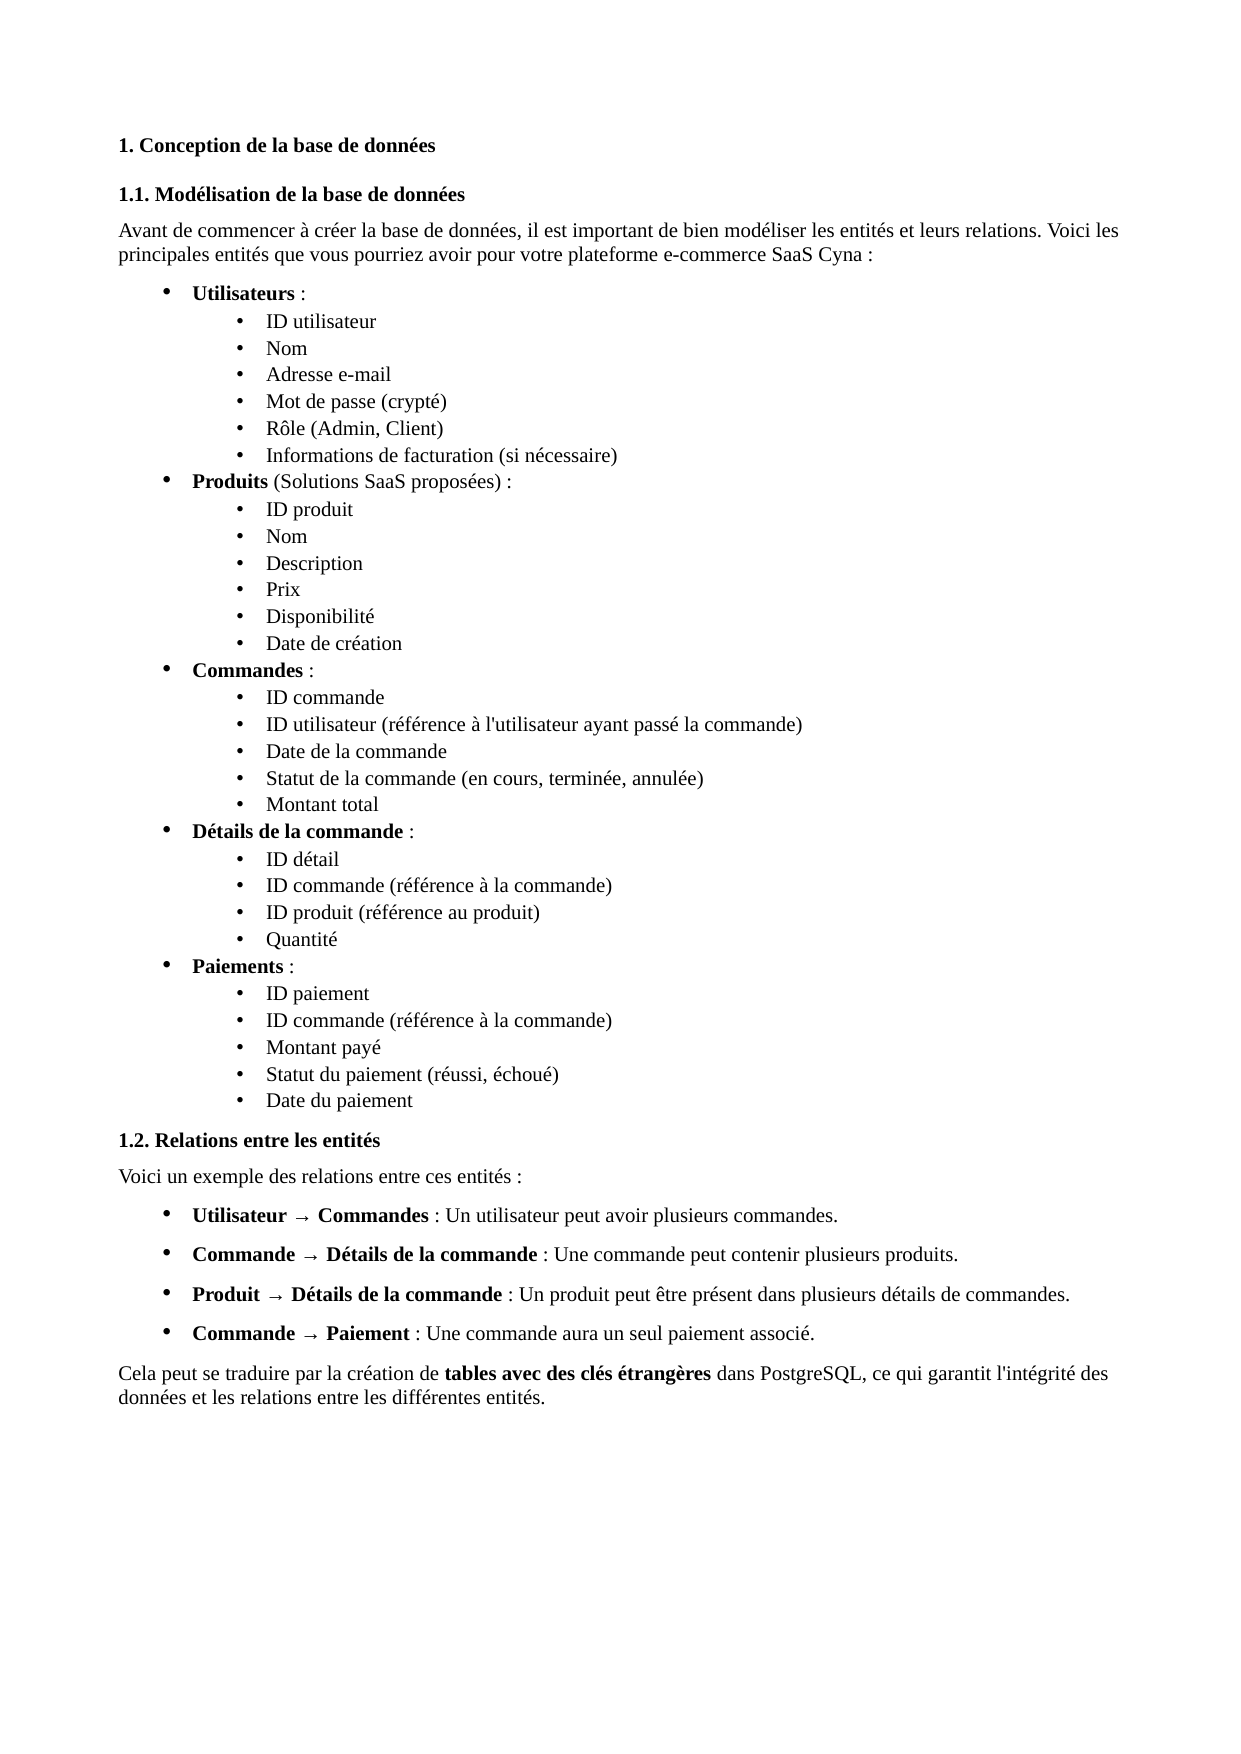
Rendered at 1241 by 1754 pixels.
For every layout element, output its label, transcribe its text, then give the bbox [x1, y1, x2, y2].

list ID produit (référence au produit) [236, 900, 1122, 924]
list ID produit [236, 497, 1122, 521]
list Statut du paiement (réussi, échoué) [236, 1062, 1122, 1086]
list ID commande (référence à la commande) [236, 1008, 1122, 1032]
list Rôle (Admin, Client) [236, 416, 1122, 440]
subtitle 1.1. Modélisation de la base de données [118, 182, 1122, 206]
list Date du paiement [236, 1088, 1122, 1112]
list Paiements : [162, 954, 1122, 978]
list Commande → Paiement : Une commande aura un seul paiement associé. [162, 1321, 1122, 1346]
list Produit → Détails de la commande : Un produit peut être présent dans plusieurs détails de commandes. [162, 1282, 1122, 1307]
list ID détail [236, 847, 1122, 871]
list ID paiement [236, 981, 1122, 1005]
list ID commande (référence à la commande) [236, 873, 1122, 897]
subtitle 1.2. Relations entre les entités [118, 1128, 1122, 1152]
list Date de la commande [236, 739, 1122, 763]
list ID commande [236, 685, 1122, 709]
list Produits (Solutions SaaS proposées) : [162, 469, 1122, 494]
list Utilisateurs : [162, 281, 1122, 306]
list Détails de la commande : [162, 819, 1122, 844]
list Informations de facturation (si nécessaire) [236, 442, 1122, 467]
list Utilisateur → Commandes : Un utilisateur peut avoir plusieurs commandes. [162, 1203, 1122, 1228]
list ID utilisateur (référence à l'utilisateur ayant passé la commande) [236, 712, 1122, 736]
list Quantité [236, 927, 1122, 951]
list Montant payé [236, 1035, 1122, 1059]
list Nom [236, 335, 1122, 359]
list Montant total [236, 792, 1122, 816]
list Commande → Détails de la commande : Une commande peut contenir plusieurs produits. [162, 1242, 1122, 1267]
list Statut de la commande (en cours, terminée, annulée) [236, 765, 1122, 789]
text Cela peut se traduire par la création de tables avec des clés étrangères dans PostgreSQL, ce qui garantit l'intégrité des données et les relations entre les différentes entités. [118, 1361, 1122, 1409]
list Nom [236, 524, 1122, 548]
text Avant de commencer à créer la base de données, il est important de bien modéliser les entités et leurs relations. Voici les principales entités que vous pourriez avoir pour votre plateforme e-commerce SaaS Cyna : [118, 218, 1122, 266]
list Prix [236, 577, 1122, 601]
list Commandes : [162, 657, 1122, 682]
subtitle 1. Conception de la base de données [118, 133, 1122, 157]
list Disponibilité [236, 604, 1122, 628]
text Voici un exemple des relations entre ces entités : [118, 1164, 1122, 1188]
list Date de création [236, 631, 1122, 655]
list Adresse e-mail [236, 362, 1122, 386]
list Description [236, 550, 1122, 574]
list ID utilisateur [236, 309, 1122, 333]
list Mot de passe (crypté) [236, 389, 1122, 413]
